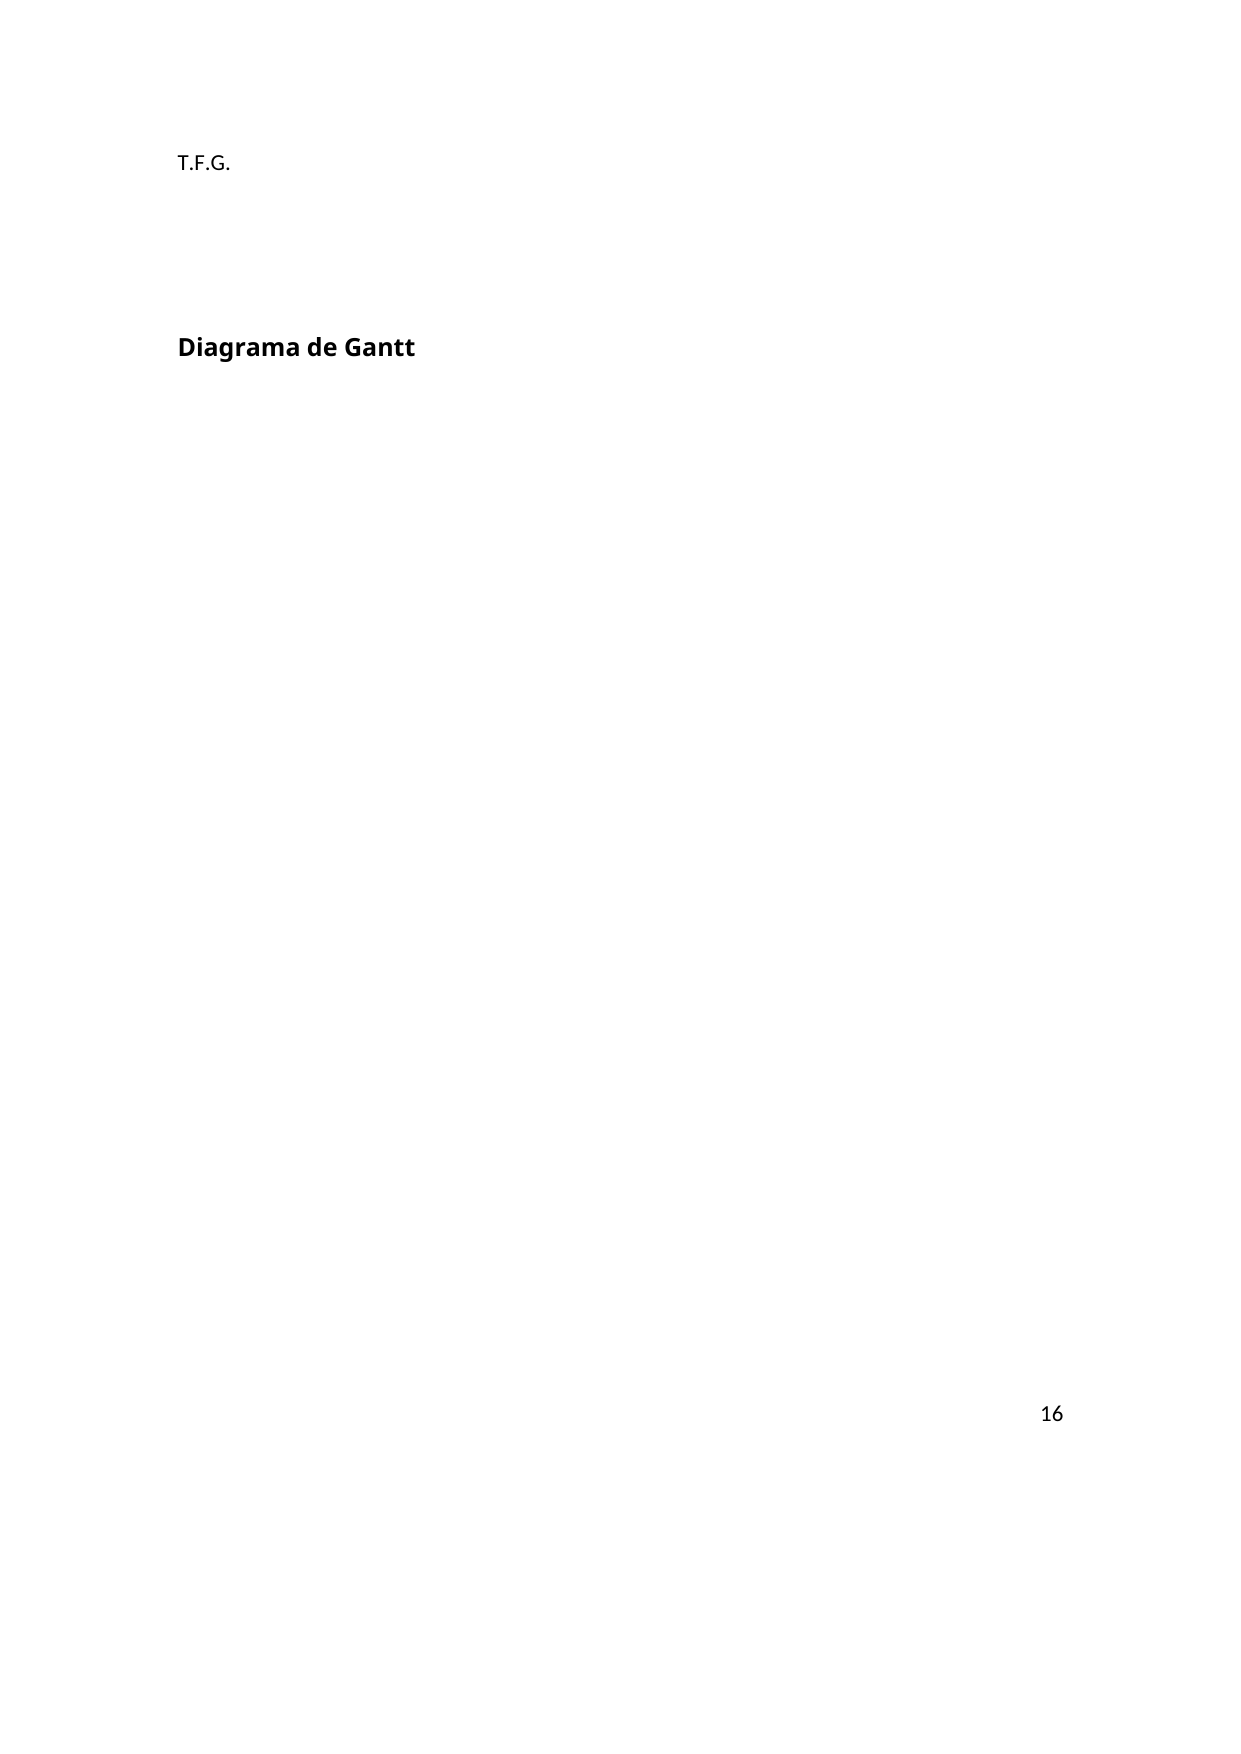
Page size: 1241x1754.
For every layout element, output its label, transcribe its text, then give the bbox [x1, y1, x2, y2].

text Diagrama de Gantt [177, 329, 1063, 363]
